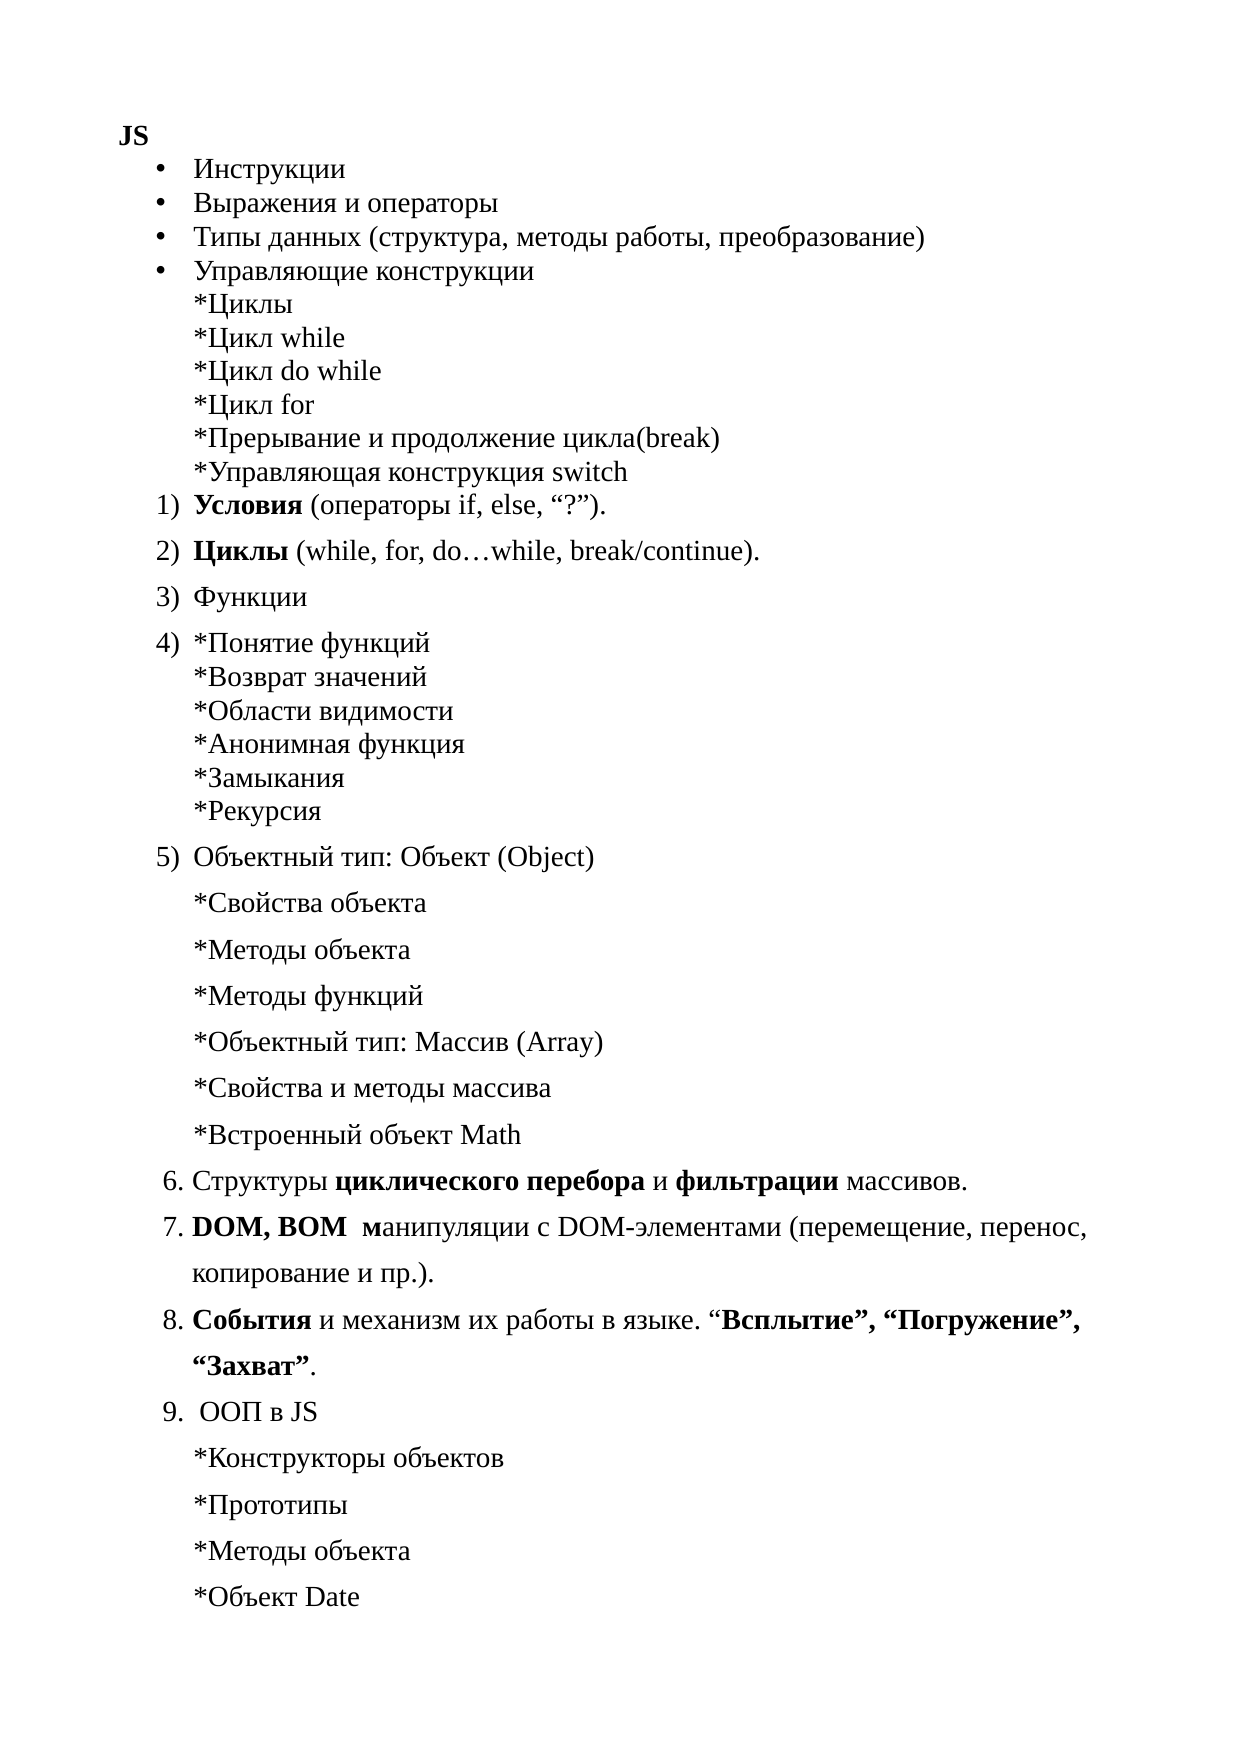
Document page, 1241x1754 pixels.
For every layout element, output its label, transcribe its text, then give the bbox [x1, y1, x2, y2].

text JS [118, 118, 1122, 152]
list Функции [156, 579, 1122, 613]
list DOM, BOM манипуляции с DOM-элементами (перемещение, перенос, копирование и пр.). [162, 1209, 1122, 1289]
list Условия (операторы if, else, “?”). [156, 487, 1122, 521]
list Выражения и операторы [156, 185, 1122, 219]
list Объектный тип: Объект (Object) *Свойства объекта *Методы объекта *Методы функций *Объектный тип: Массив (Array) *Свойства и методы массива *Встроенный объект Math [156, 839, 1122, 1150]
list Типы данных (структура, методы работы, преобразование) [156, 219, 1122, 253]
list Циклы (while, for, do…while, break/continue). [156, 533, 1122, 567]
list Структуры циклического перебора и фильтрации массивов. [162, 1163, 1122, 1197]
list *Конструкторы объектов *Прототипы *Методы объекта *Объект Date [156, 1441, 1122, 1613]
list *Понятие функций *Возврат значений *Области видимости *Анонимная функция *Замыкания *Рекурсия [156, 626, 1122, 827]
list Управляющие конструкции *Циклы *Цикл while *Цикл do while *Цикл for *Прерывание и продолжение цикла(break) *Управляющая конструкция switch [156, 253, 1122, 487]
list ООП в JS [162, 1394, 1122, 1428]
list События и механизм их работы в языке. “Всплытие”, “Погружение”, “Захват”. [162, 1302, 1122, 1382]
list Инструкции [156, 152, 1122, 185]
